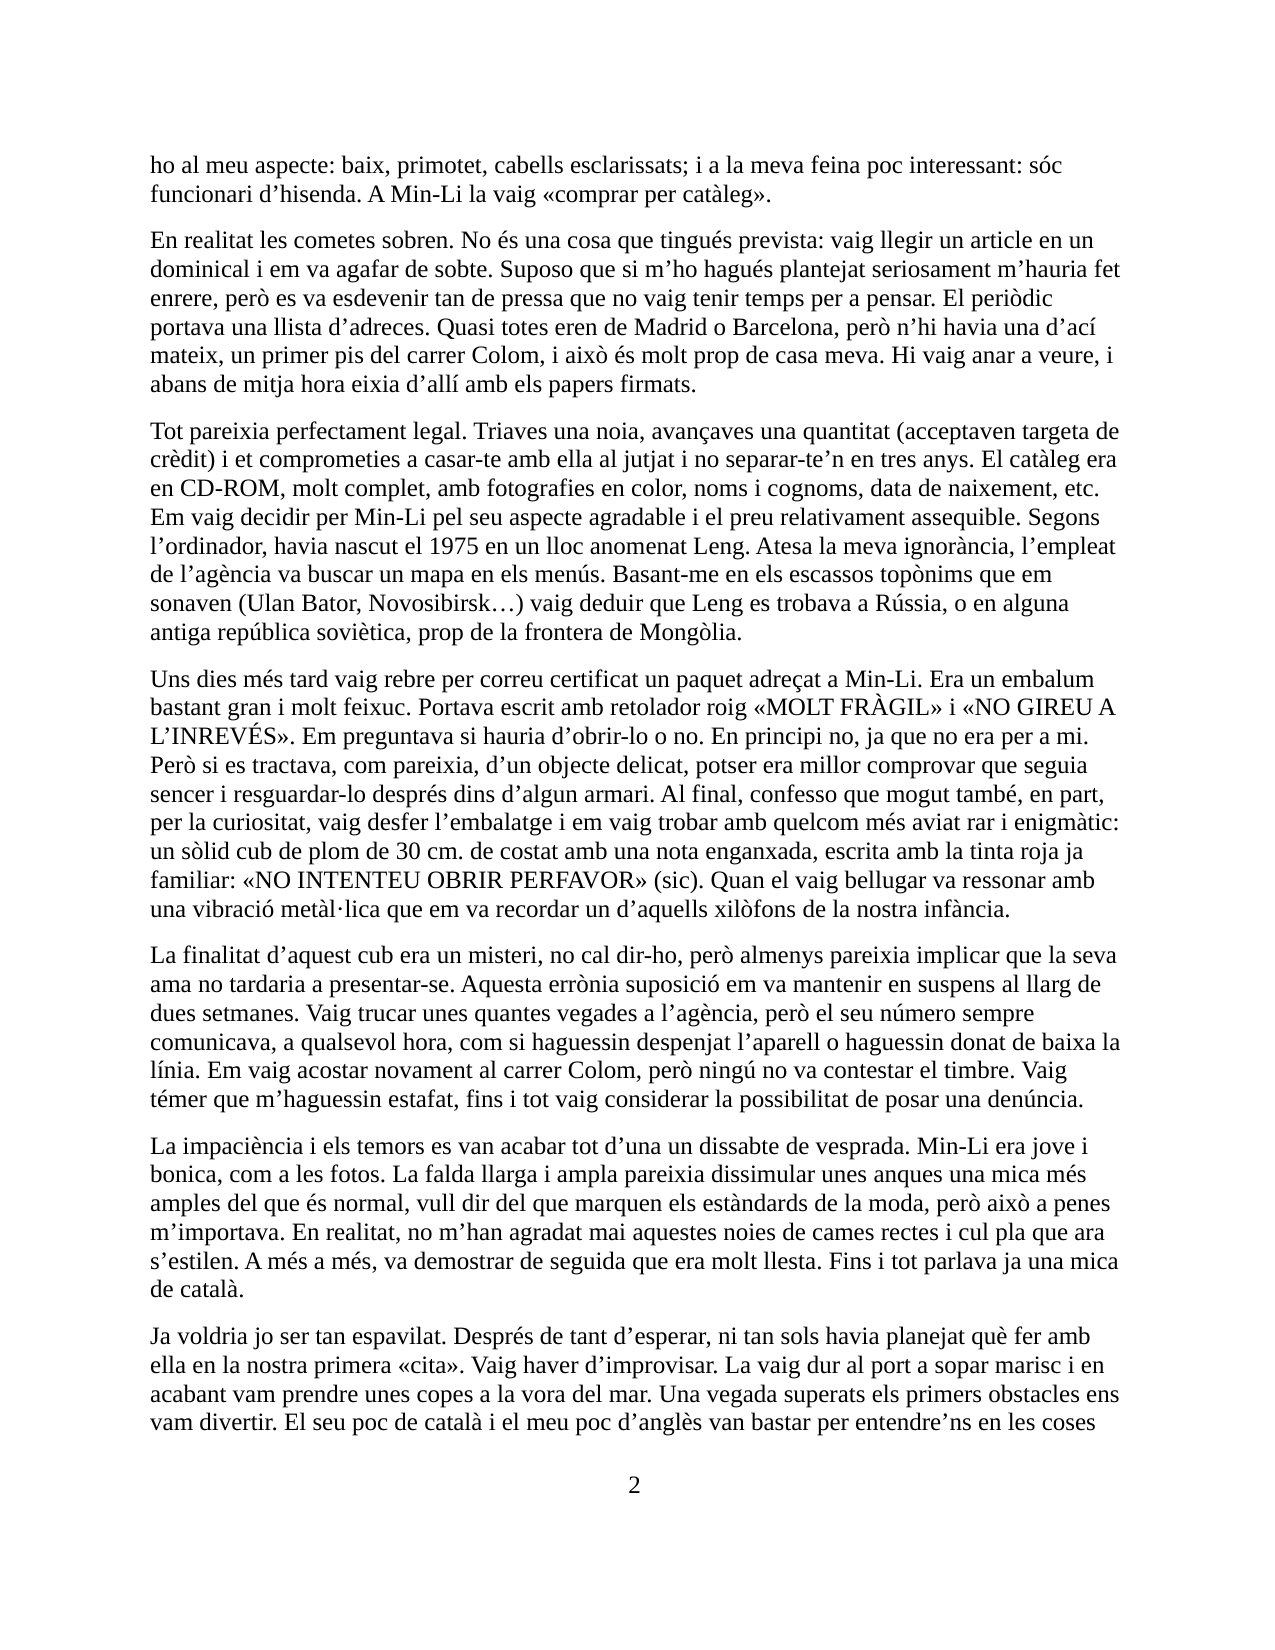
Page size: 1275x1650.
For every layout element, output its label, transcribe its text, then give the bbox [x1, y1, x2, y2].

text Ja voldria jo ser tan espavilat. Després de tant d’esperar, ni tan sols havia planejat què fer amb ella en la nostra primera «cita». Vaig haver d’improvisar. La vaig dur al port a sopar marisc i en acabant vam prendre unes copes a la vora del mar. Una vegada superats els primers obstacles ens vam divertir. El seu poc de català i el meu poc d’anglès van bastar per entendre’ns en les coses [150, 1321, 1125, 1436]
text La finalitat d’aquest cub era un misteri, no cal dir-ho, però almenys pareixia implicar que la seva ama no tardaria a presentar-se. Aquesta errònia suposició em va mantenir en suspens al llarg de dues setmanes. Vaig trucar unes quantes vegades a l’agència, però el seu número sempre comunicava, a qualsevol hora, com si haguessin despenjat l’aparell o haguessin donat de baixa la línia. Em vaig acostar novament al carrer Colom, però ningú no va contestar el timbre. Vaig témer que m’haguessin estafat, fins i tot vaig considerar la possibilitat de posar una denúncia. [150, 940, 1125, 1113]
text ho al meu aspecte: baix, primotet, cabells esclarissats; i a la meva feina poc interessant: sóc funcionari d’hisenda. A Min-Li la vaig «comprar per catàleg». [150, 150, 1125, 207]
text La impaciència i els temors es van acabar tot d’una un dissabte de vesprada. Min-Li era jove i bonica, com a les fotos. La falda llarga i ampla pareixia dissimular unes anques una mica més amples del que és normal, vull dir del que marquen els estàndards de la moda, però això a penes m’importava. En realitat, no m’han agradat mai aquestes noies de cames rectes i cul pla que ara s’estilen. A més a més, va demostrar de seguida que era molt llesta. Fins i tot parlava ja una mica de català. [150, 1131, 1125, 1303]
text Uns dies més tard vaig rebre per correu certificat un paquet adreçat a Min-Li. Era un embalum bastant gran i molt feixuc. Portava escrit amb retolador roig «MOLT FRÀGIL» i «NO GIREU A L’INREVÉS». Em preguntava si hauria d’obrir-lo o no. En principi no, ja que no era per a mi. Però si es tractava, com pareixia, d’un objecte delicat, potser era millor comprovar que seguia sencer i resguardar-lo després dins d’algun armari. Al final, confesso que mogut també, en part, per la curiositat, vaig desfer l’embalatge i em vaig trobar amb quelcom més aviat rar i enigmàtic: un sòlid cub de plom de 30 cm. de costat amb una nota enganxada, escrita amb la tinta roja ja familiar: «NO INTENTEU OBRIR PERFAVOR» (sic). Quan el vaig bellugar va ressonar amb una vibració metàl·lica que em va recordar un d’aquells xilòfons de la nostra infància. [150, 664, 1125, 922]
text Tot pareixia perfectament legal. Triaves una noia, avançaves una quantitat (acceptaven targeta de crèdit) i et comprometies a casar-te amb ella al jutjat i no separar-te’n en tres anys. El catàleg era en CD-ROM, molt complet, amb fotografies en color, noms i cognoms, data de naixement, etc. Em vaig decidir per Min-Li pel seu aspecte agradable i el preu relativament assequible. Segons l’ordinador, havia nascut el 1975 en un lloc anomenat Leng. Atesa la meva ignorància, l’empleat de l’agència va buscar un mapa en els menús. Basant-me en els escassos topònims que em sonaven (Ulan Bator, Novosibirsk…) vaig deduir que Leng es trobava a Rússia, o en alguna antiga república soviètica, prop de la frontera de Mongòlia. [150, 416, 1125, 646]
text En realitat les cometes sobren. No és una cosa que tingués prevista: vaig llegir un article en un dominical i em va agafar de sobte. Suposo que si m’ho hagués plantejat seriosament m’hauria fet enrere, però es va esdevenir tan de pressa que no vaig tenir temps per a pensar. El periòdic portava una llista d’adreces. Quasi totes eren de Madrid o Barcelona, però n’hi havia una d’ací mateix, un primer pis del carrer Colom, i això és molt prop de casa meva. Hi vaig anar a veure, i abans de mitja hora eixia d’allí amb els papers firmats. [150, 225, 1125, 398]
